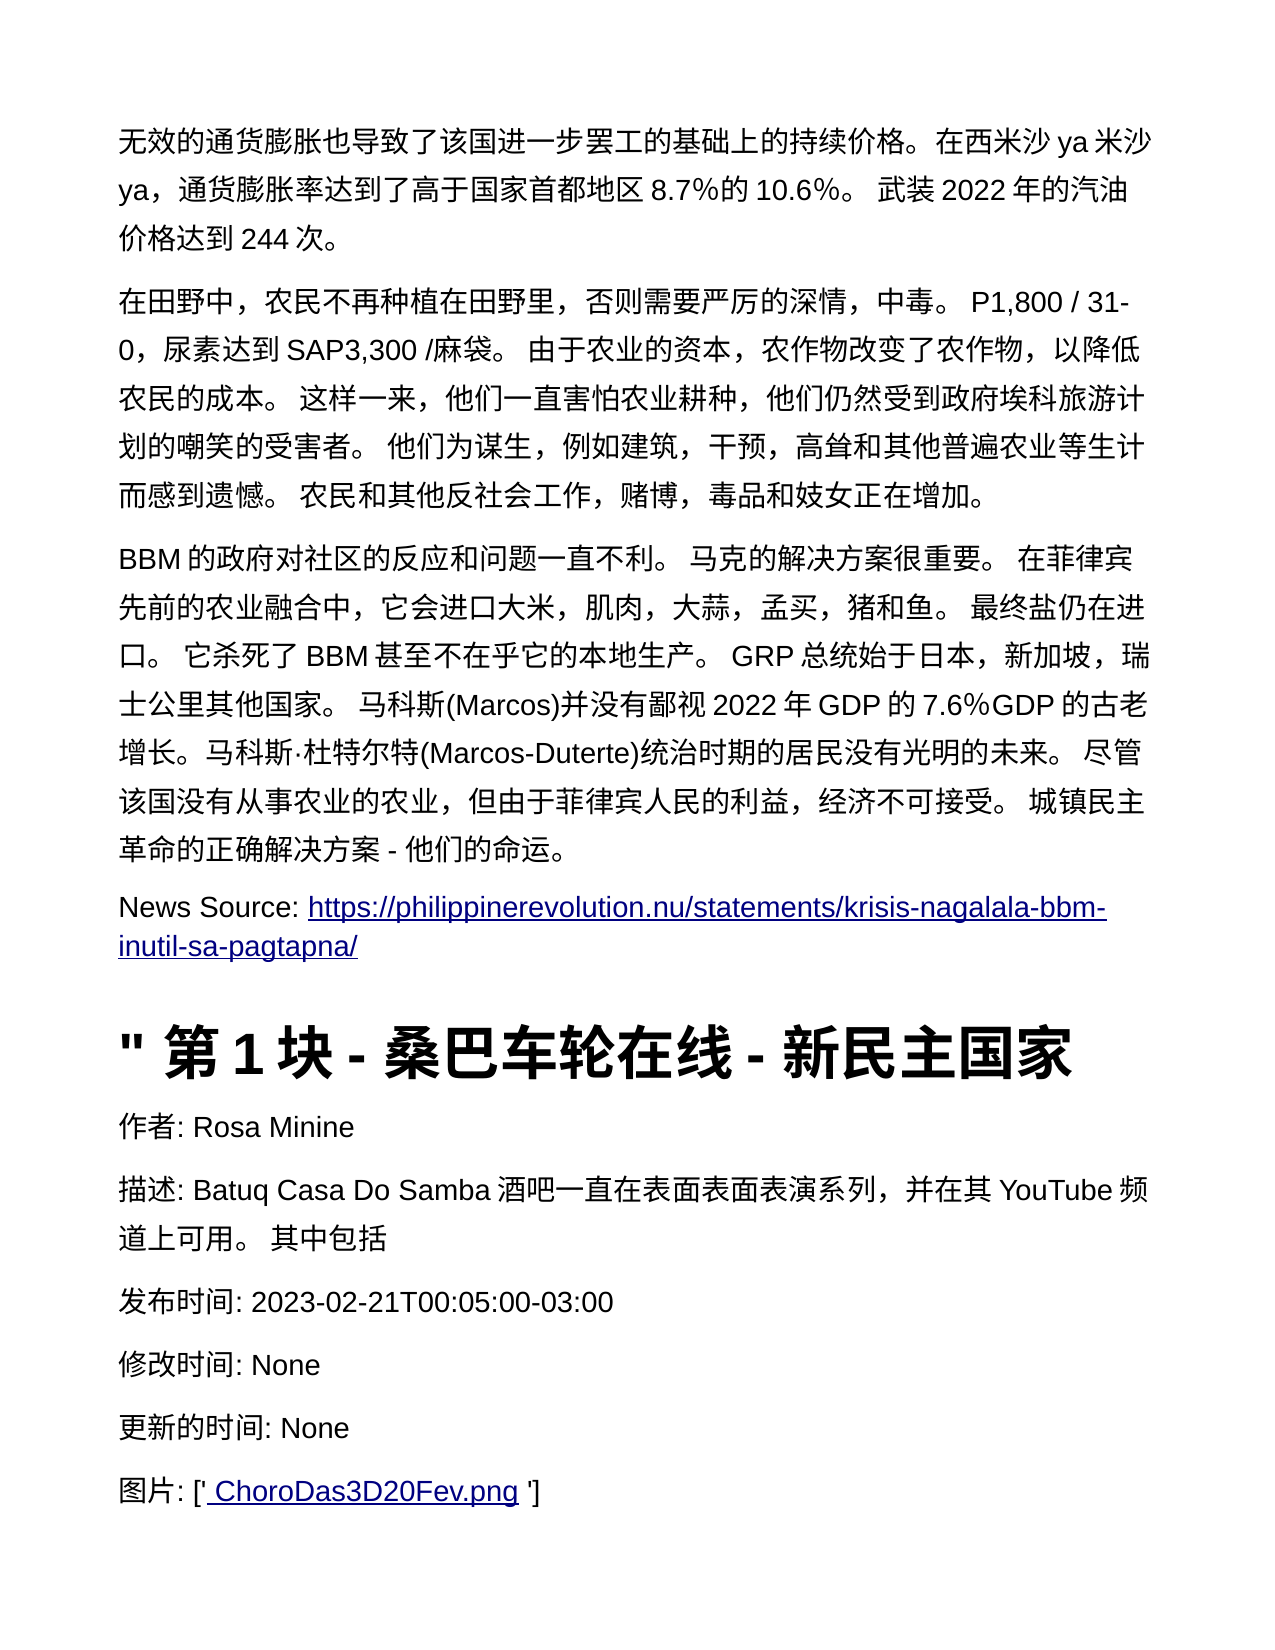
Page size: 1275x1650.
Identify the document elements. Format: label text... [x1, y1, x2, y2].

text 无效的通货膨胀也导致了该国进一步罢工的基础上的持续价格。在西米沙ya米沙ya，通货膨胀率达到了高于国家首都地区8.7％的10.6％。 武装2022年的汽油价格达到244次。 [118, 118, 1157, 257]
subtitle " 第1块 - 桑巴车轮在线 - 新民主国家 [118, 1007, 1157, 1091]
text 修改时间: None [118, 1342, 1157, 1384]
text 更新的时间: None [118, 1405, 1157, 1447]
text BBM的政府对社区的反应和问题一直不利。 马克的解决方案很重要。 在菲律宾先前的农业融合中，它会进口大米，肌肉，大蒜，孟买，猪和鱼。 最终盐仍在进口。 它杀死了BBM甚至不在乎它的本地生产。 GRP总统始于日本，新加坡，瑞士公里其他国家。 马科斯(Marcos)并没有鄙视2022年GDP的7.6％GDP的古老增长。马科斯·杜特尔特(Marcos-Duterte)统治时期的居民没有光明的未来。 尽管该国没有从事农业的农业，但由于菲律宾人民的利益，经济不可接受。 城镇民主革命的正确解决方案 - 他们的命运。 [118, 536, 1157, 869]
text 作者: Rosa Minine [118, 1104, 1157, 1146]
text 在田野中，农民不再种植在田野里，否则需要严厉的深情，中毒。 P1,800 / 31-0，尿素达到SAP3,300 /麻袋。 由于农业的资本，农作物改变了农作物，以降低农民的成本。 这样一来，他们一直害怕农业耕种，他们仍然受到政府埃科旅游计划的嘲笑的受害者。 他们为谋生，例如建筑，干预，高耸和其他普遍农业等生计而感到遗憾。 农民和其他反社会工作，赌博，毒品和妓女正在增加。 [118, 278, 1157, 515]
text 发布时间: 2023-02-21T00:05:00-03:00 [118, 1278, 1157, 1321]
text 描述: Batuq Casa Do Samba酒吧一直在表面表面表演系列，并在其YouTube频道上可用。 其中包括 [118, 1167, 1157, 1258]
text News Source: https://philippinerevolution.nu/statements/krisis-nagalala-bbm-inutil-sa-pagtapna/ [118, 890, 1157, 962]
text 图片: [' ChoroDas3D20Fev.png '] [118, 1468, 1157, 1510]
